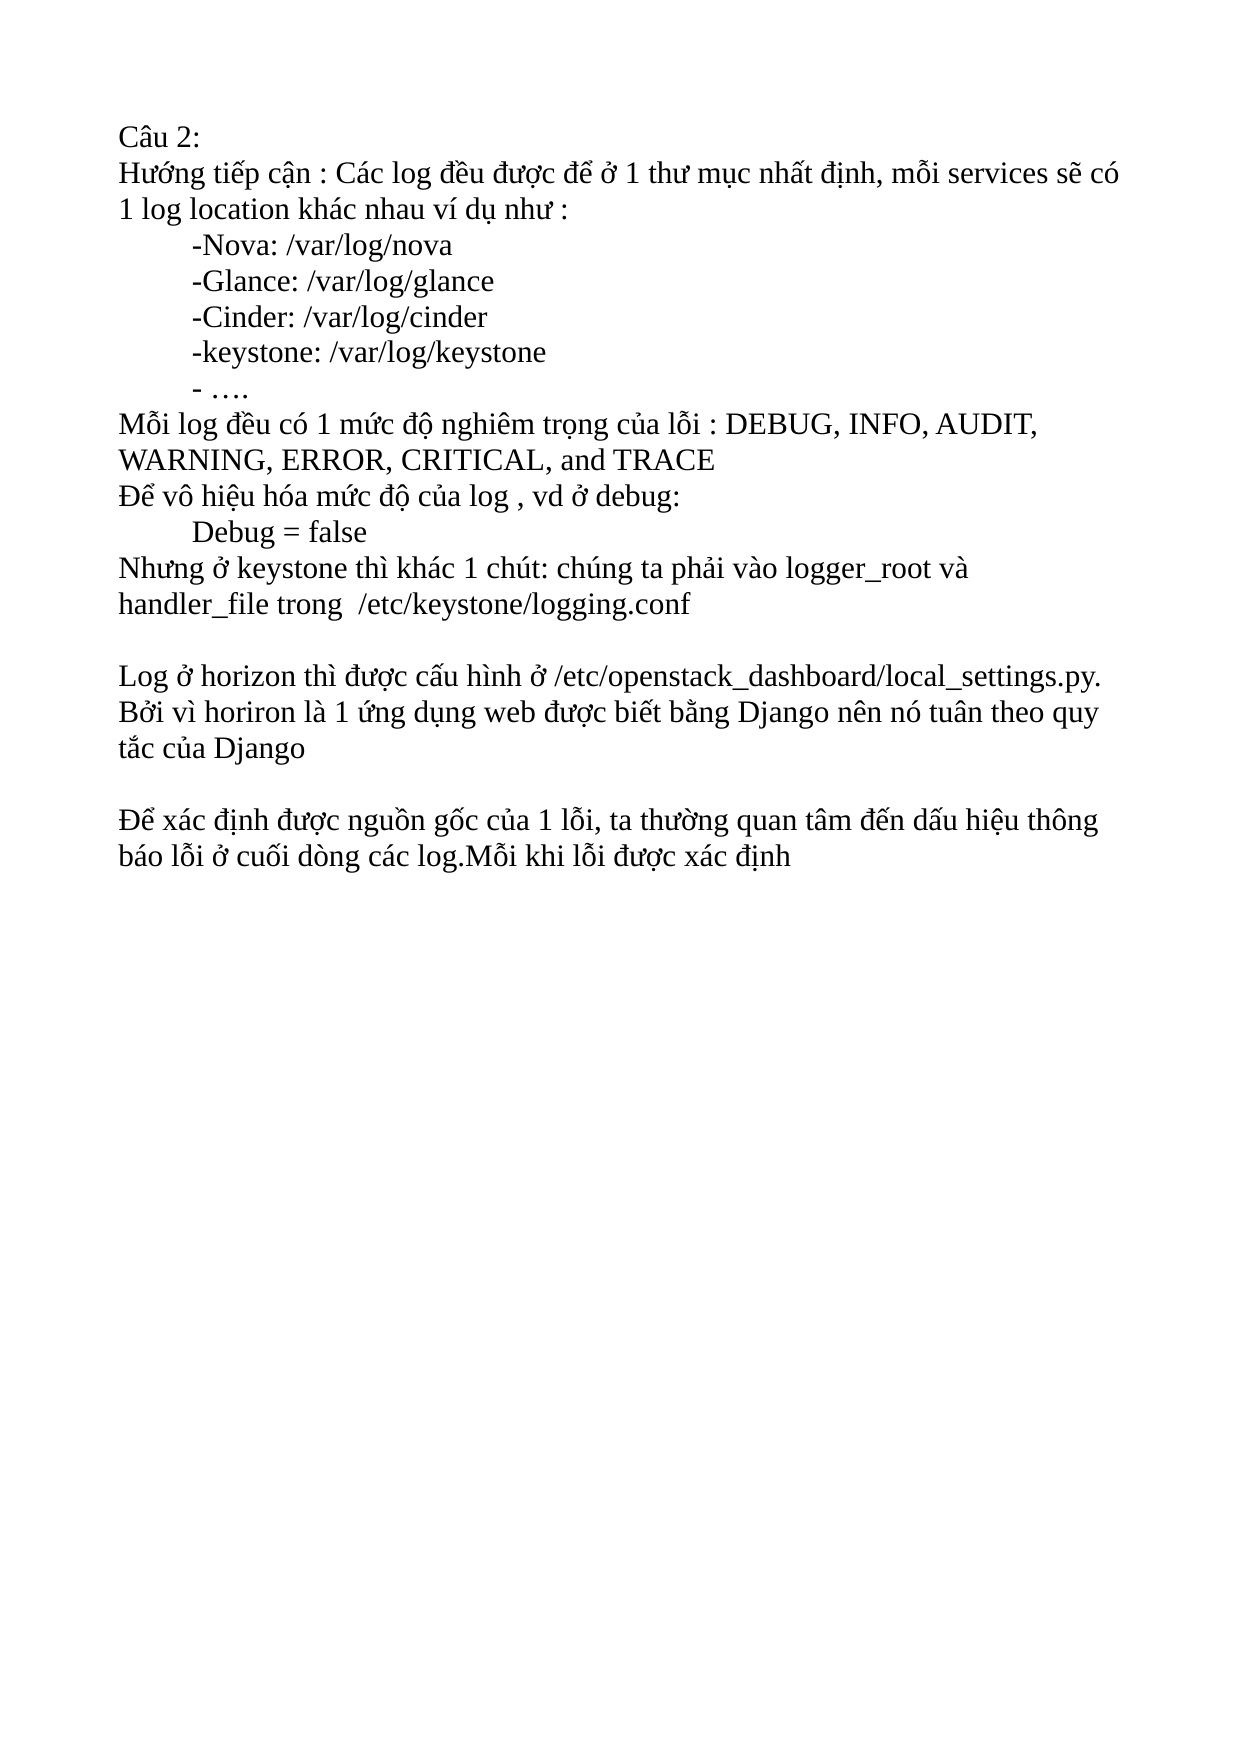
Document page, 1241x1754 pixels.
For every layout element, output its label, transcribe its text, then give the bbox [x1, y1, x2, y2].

text -Cinder: /var/log/cinder [118, 298, 1122, 334]
text Để vô hiệu hóa mức độ của log , vd ở debug: [118, 477, 1122, 513]
text Nhưng ở keystone thì khác 1 chút: chúng ta phải vào logger_root và handler_file trong /etc/keystone/logging.conf [118, 549, 1122, 621]
text Mỗi log đều có 1 mức độ nghiêm trọng của lỗi : DEBUG, INFO, AUDIT, WARNING, ERROR, CRITICAL, and TRACE [118, 406, 1122, 477]
text Để xác định được nguồn gốc của 1 lỗi, ta thường quan tâm đến dấu hiệu thông báo lỗi ở cuối dòng các log.Mỗi khi lỗi được xác định [118, 801, 1122, 873]
text Log ở horizon thì được cấu hình ở /etc/openstack_dashboard/local_settings.py. Bởi vì horiron là 1 ứng dụng web được biết bằng Django nên nó tuân theo quy tắc của Django [118, 657, 1122, 765]
text Debug = false [118, 513, 1122, 549]
text Hướng tiếp cận : Các log đều được để ở 1 thư mục nhất định, mỗi services sẽ có 1 log location khác nhau ví dụ như : [118, 154, 1122, 226]
text -Glance: /var/log/glance [118, 262, 1122, 298]
text -keystone: /var/log/keystone [118, 334, 1122, 370]
text -Nova: /var/log/nova [118, 226, 1122, 262]
text - …. [118, 370, 1122, 406]
text Câu 2: [118, 118, 1122, 154]
